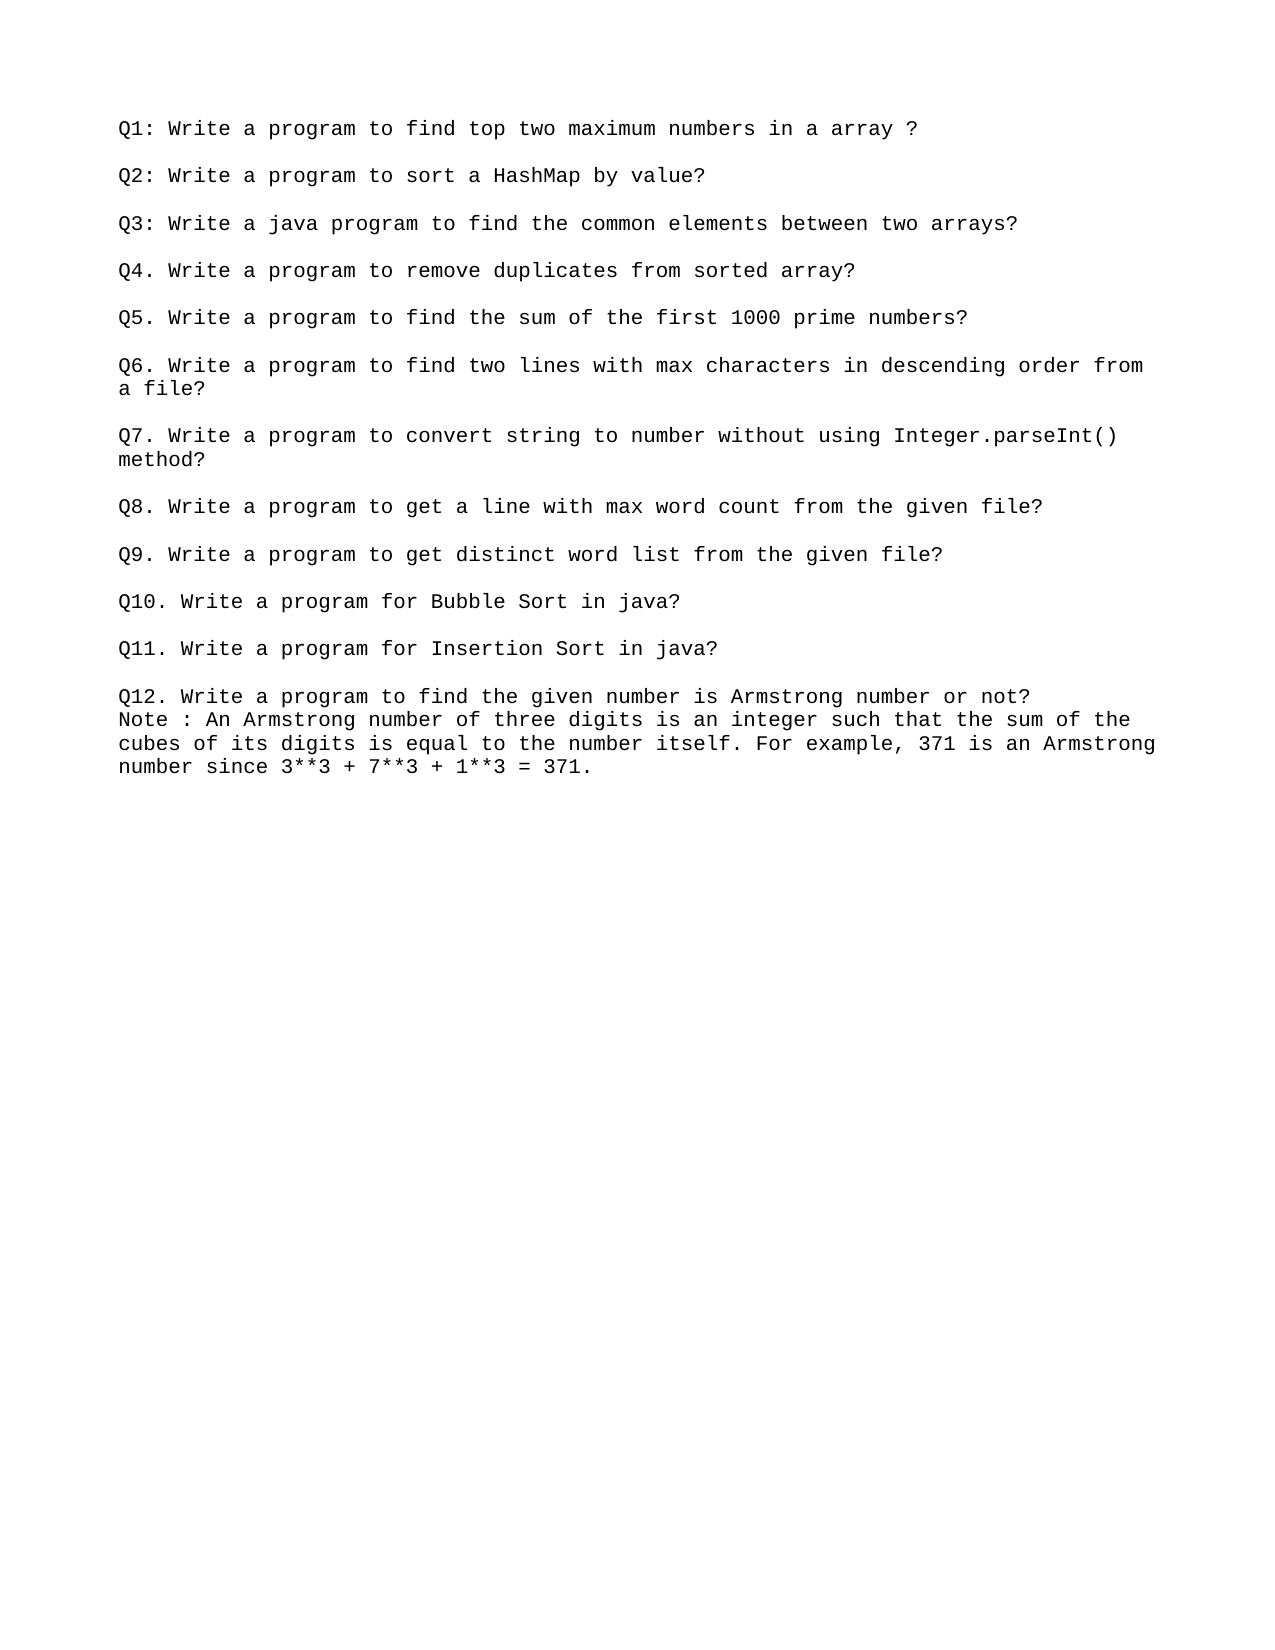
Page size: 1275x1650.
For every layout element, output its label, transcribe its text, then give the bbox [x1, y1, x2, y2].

text Q12. Write a program to find the given number is Armstrong number or not? [118, 686, 1157, 709]
text Q8. Write a program to get a line with max word count from the given file? [118, 496, 1157, 520]
text Q5. Write a program to find the sum of the first 1000 prime numbers? [118, 307, 1157, 331]
text Q2: Write a program to sort a HashMap by value? [118, 165, 1157, 189]
text Q4. Write a program to remove duplicates from sorted array? [118, 260, 1157, 284]
text Q1: Write a program to find top two maximum numbers in a array ? [118, 118, 1157, 142]
text Q9. Write a program to get distinct word list from the given file? [118, 544, 1157, 567]
text Q11. Write a program for Insertion Sort in java? [118, 638, 1157, 662]
text Q3: Write a java program to find the common elements between two arrays? [118, 213, 1157, 236]
text Q6. Write a program to find two lines with max characters in descending order from a file? [118, 354, 1157, 402]
text Q7. Write a program to convert string to number without using Integer.parseInt() method? [118, 426, 1157, 473]
text Q10. Write a program for Bubble Sort in java? [118, 591, 1157, 615]
text Note : An Armstrong number of three digits is an integer such that the sum of the cubes of its digits is equal to the number itself. For example, 371 is an Armstrong number since 3**3 + 7**3 + 1**3 = 371. [118, 709, 1157, 780]
